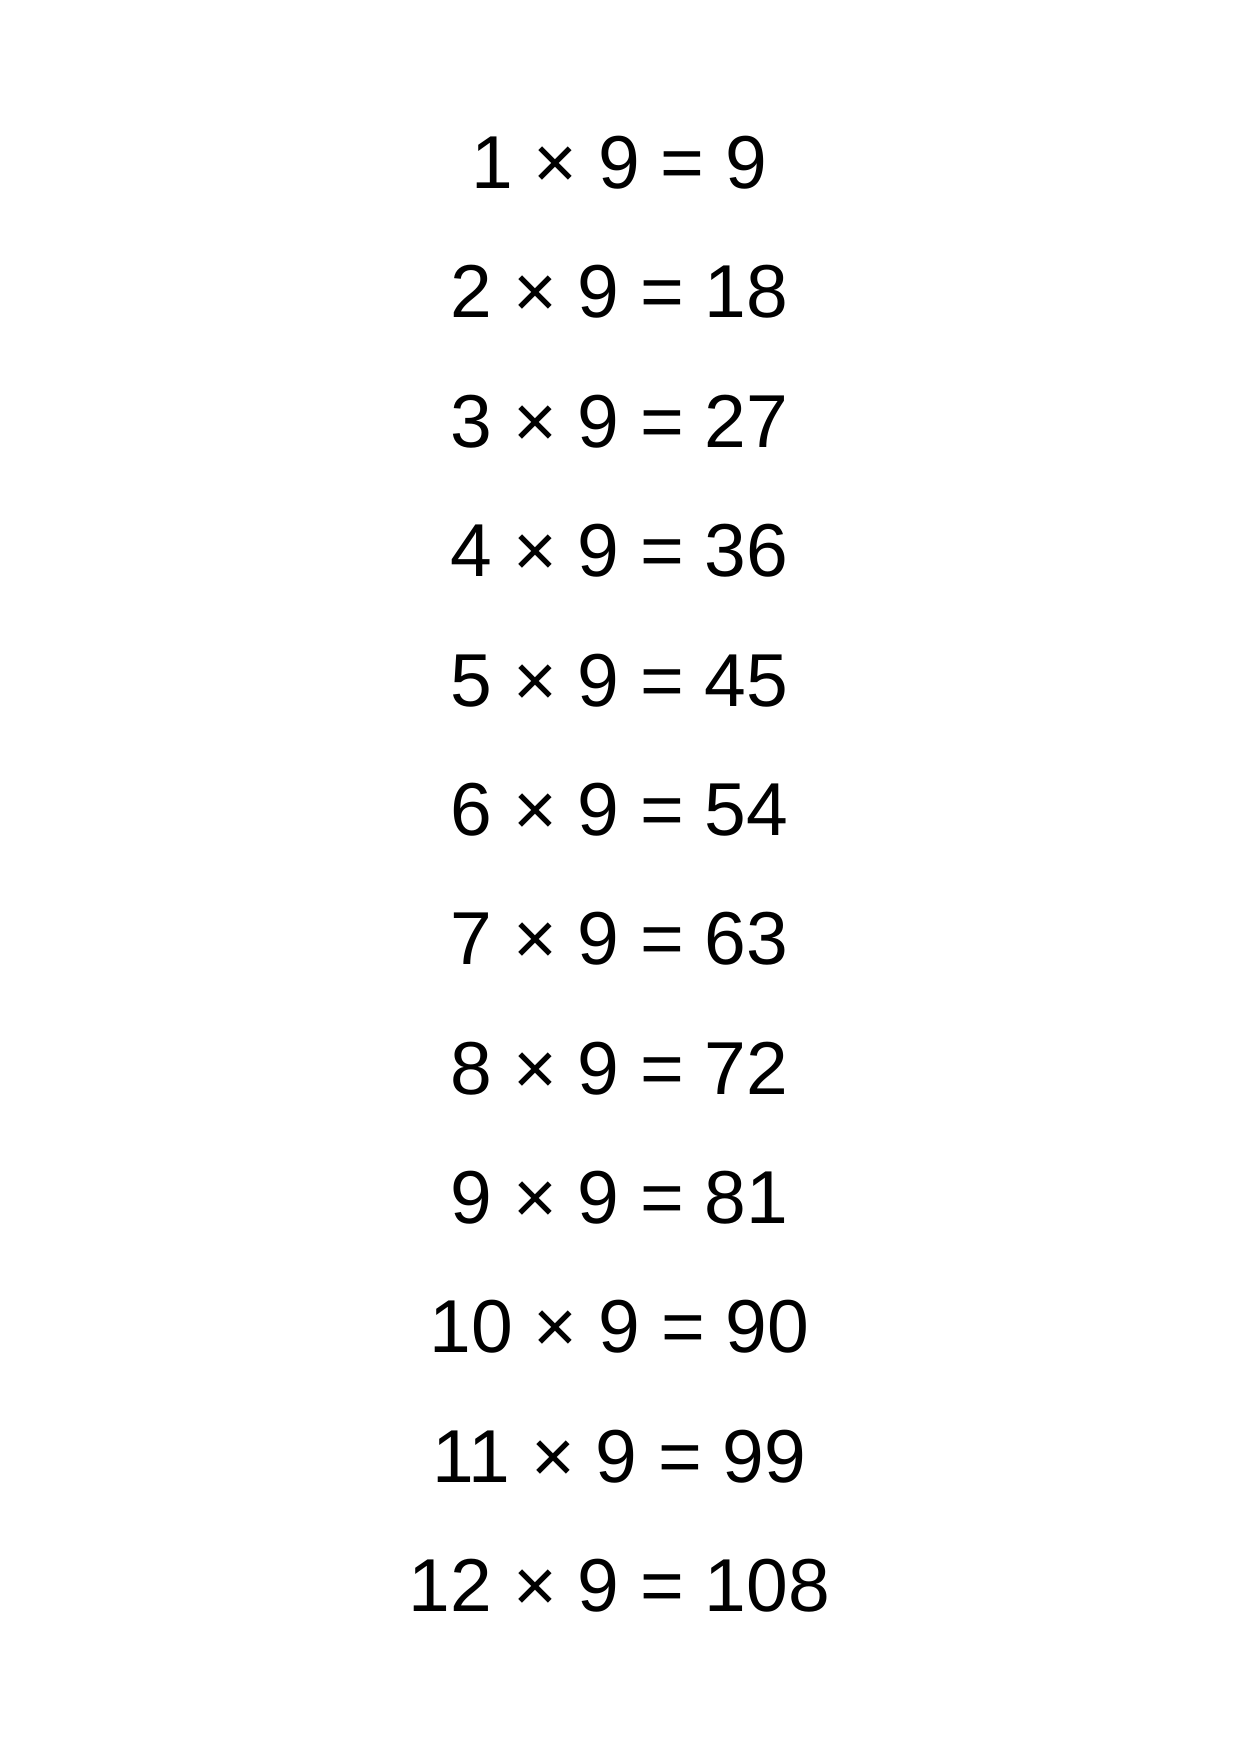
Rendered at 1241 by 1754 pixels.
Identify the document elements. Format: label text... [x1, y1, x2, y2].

text 6 × 9 = 54 [85, 765, 1153, 851]
text 9 × 9 = 81 [85, 1153, 1153, 1239]
text 4 × 9 = 36 [85, 506, 1153, 592]
text 3 × 9 = 27 [85, 377, 1153, 463]
text 12 × 9 = 108 [85, 1541, 1153, 1627]
text 10 × 9 = 90 [85, 1282, 1153, 1369]
text 11 × 9 = 99 [85, 1412, 1153, 1498]
text 5 × 9 = 45 [85, 636, 1153, 722]
text 2 × 9 = 18 [85, 247, 1153, 334]
text 1 × 9 = 9 [85, 118, 1153, 204]
text 7 × 9 = 63 [85, 894, 1153, 981]
text 8 × 9 = 72 [85, 1024, 1153, 1110]
